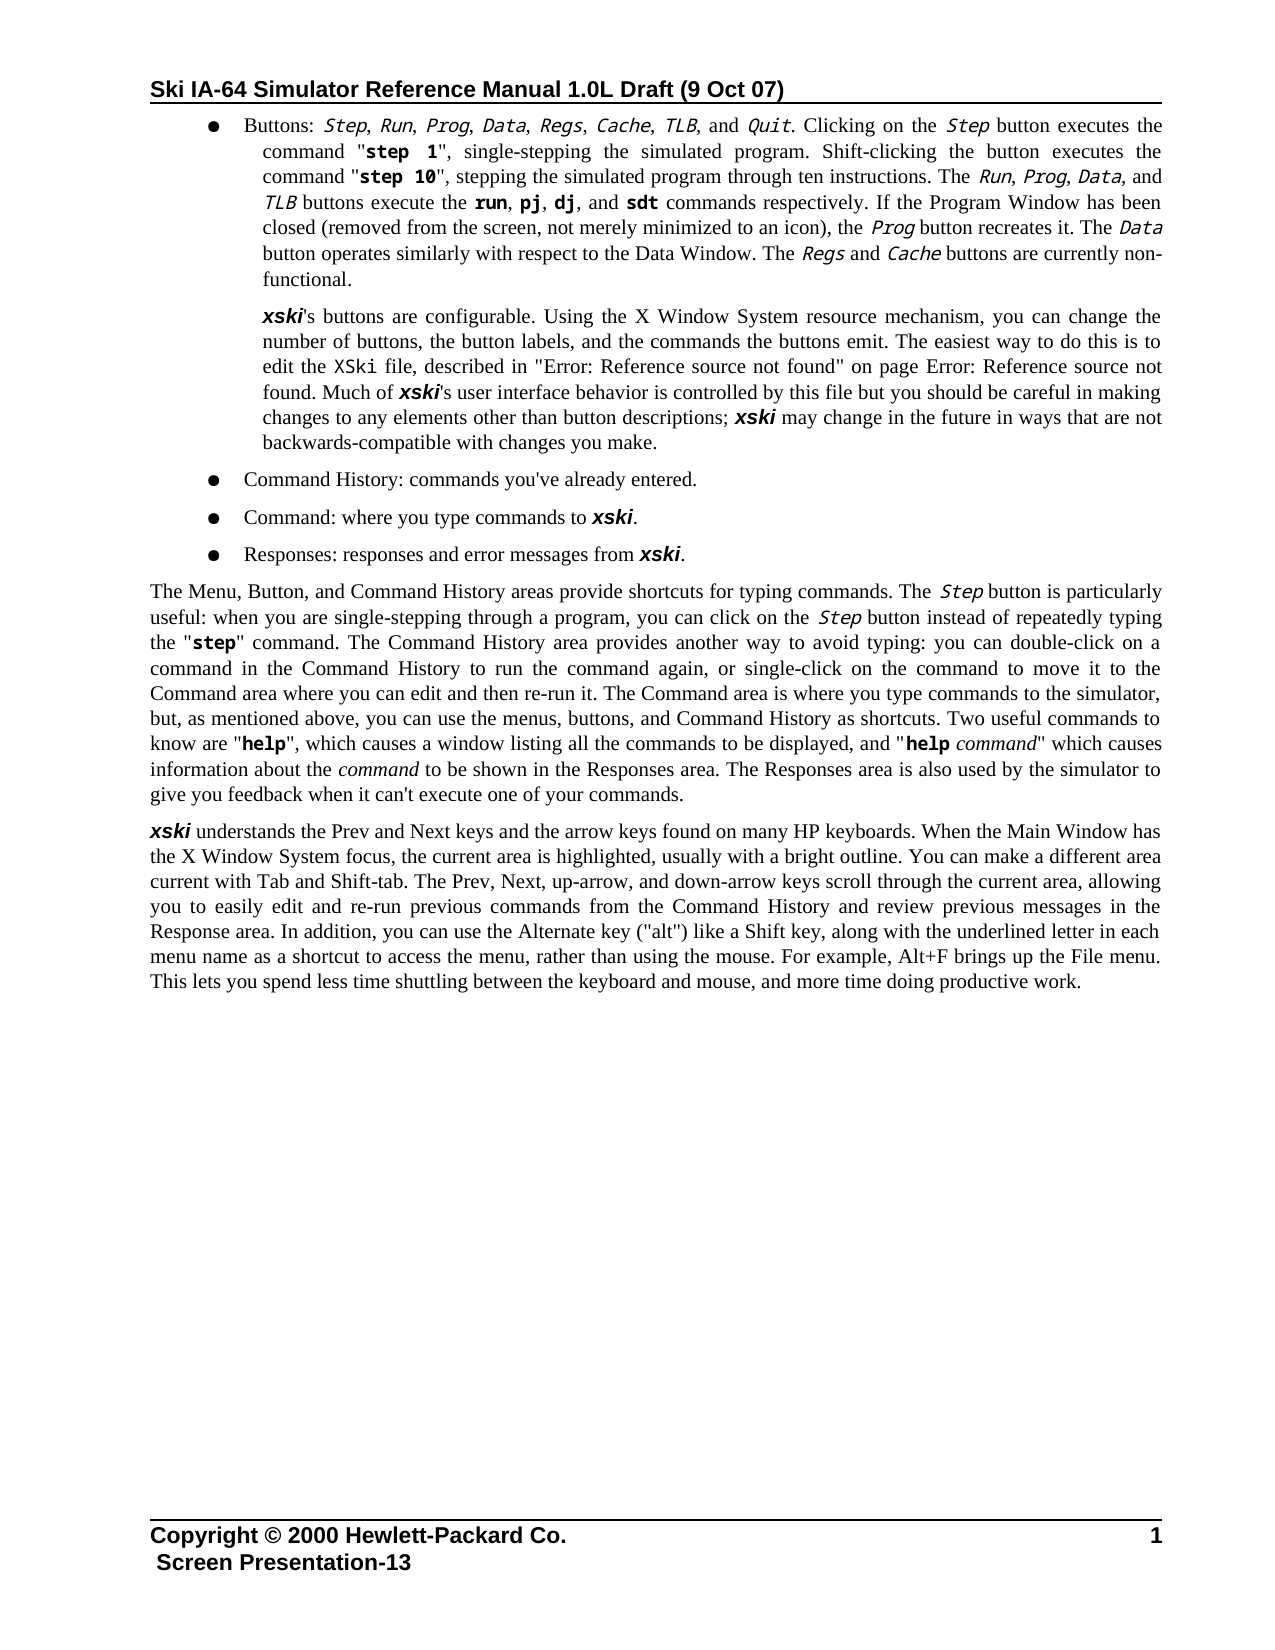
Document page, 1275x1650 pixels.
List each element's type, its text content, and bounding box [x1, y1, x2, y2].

list Command History: commands you've already entered. [206, 466, 1162, 491]
text xski understands the Prev and Next keys and the arrow keys found on many HP keyboards. When the Main Window has the X Window System focus, the current area is highlighted, usually with a bright outline. You can make a different area current with Tab and Shift-tab. The Prev, Next, up-arrow, and down-arrow keys scroll through the current area, allowing you to easily edit and re-run previous commands from the Command History and review previous messages in the Response area. In addition, you can use the Alternate key ("alt") like a Shift key, along with the underlined letter in each menu name as a shortcut to access the menu, rather than using the mouse. For example, Alt+F brings up the File menu. This lets you spend less time shuttling between the keyboard and mouse, and more time doing productive work. [150, 818, 1162, 993]
list Buttons: Step, Run, Prog, Data, Regs, Cache, TLB, and Quit. Clicking on the Step button executes the command "step 1", single-stepping the simulated program. Shift-clicking the button executes the command "step 10", stepping the simulated program through ten instructions. The Run, Prog, Data, and TLB buttons execute the run, pj, dj, and sdt commands respectively. If the Program Window has been closed (removed from the screen, not merely minimized to an icon), the Prog button recreates it. The Data button operates similarly with respect to the Data Window. The Regs and Cache buttons are currently non-functional. [206, 112, 1162, 291]
list Command: where you type commands to xski. [206, 504, 1162, 529]
list Responses: responses and error messages from xski. [206, 541, 1162, 566]
text The Menu, Button, and Command History areas provide shortcuts for typing commands. The Step button is particularly useful: when you are single-stepping through a program, you can click on the Step button instead of repeatedly typing the "step" command. The Command History area provides another way to avoid typing: you can double-click on a command in the Command History to run the command again, or single-click on the command to move it to the Command area where you can edit and then re-run it. The Command area is where you type commands to the simulator, but, as mentioned above, you can use the menus, buttons, and Command History as shortcuts. Two useful commands to know are "help", which causes a window listing all the commands to be displayed, and "help command" which causes information about the command to be shown in the Responses area. The Responses area is also used by the simulator to give you feedback when it can't execute one of your commands. [150, 579, 1162, 806]
list xski's buttons are configurable. Using the X Window System resource mechanism, you can change the number of buttons, the button labels, and the commands the buttons emit. The easiest way to do this is to edit the XSki file, described in "" on page . Much of xski's user interface behavior is controlled by this file but you should be careful in making changes to any elements other than button descriptions; xski may change in the future in ways that are not backwards-compatible with changes you make. [262, 303, 1162, 454]
